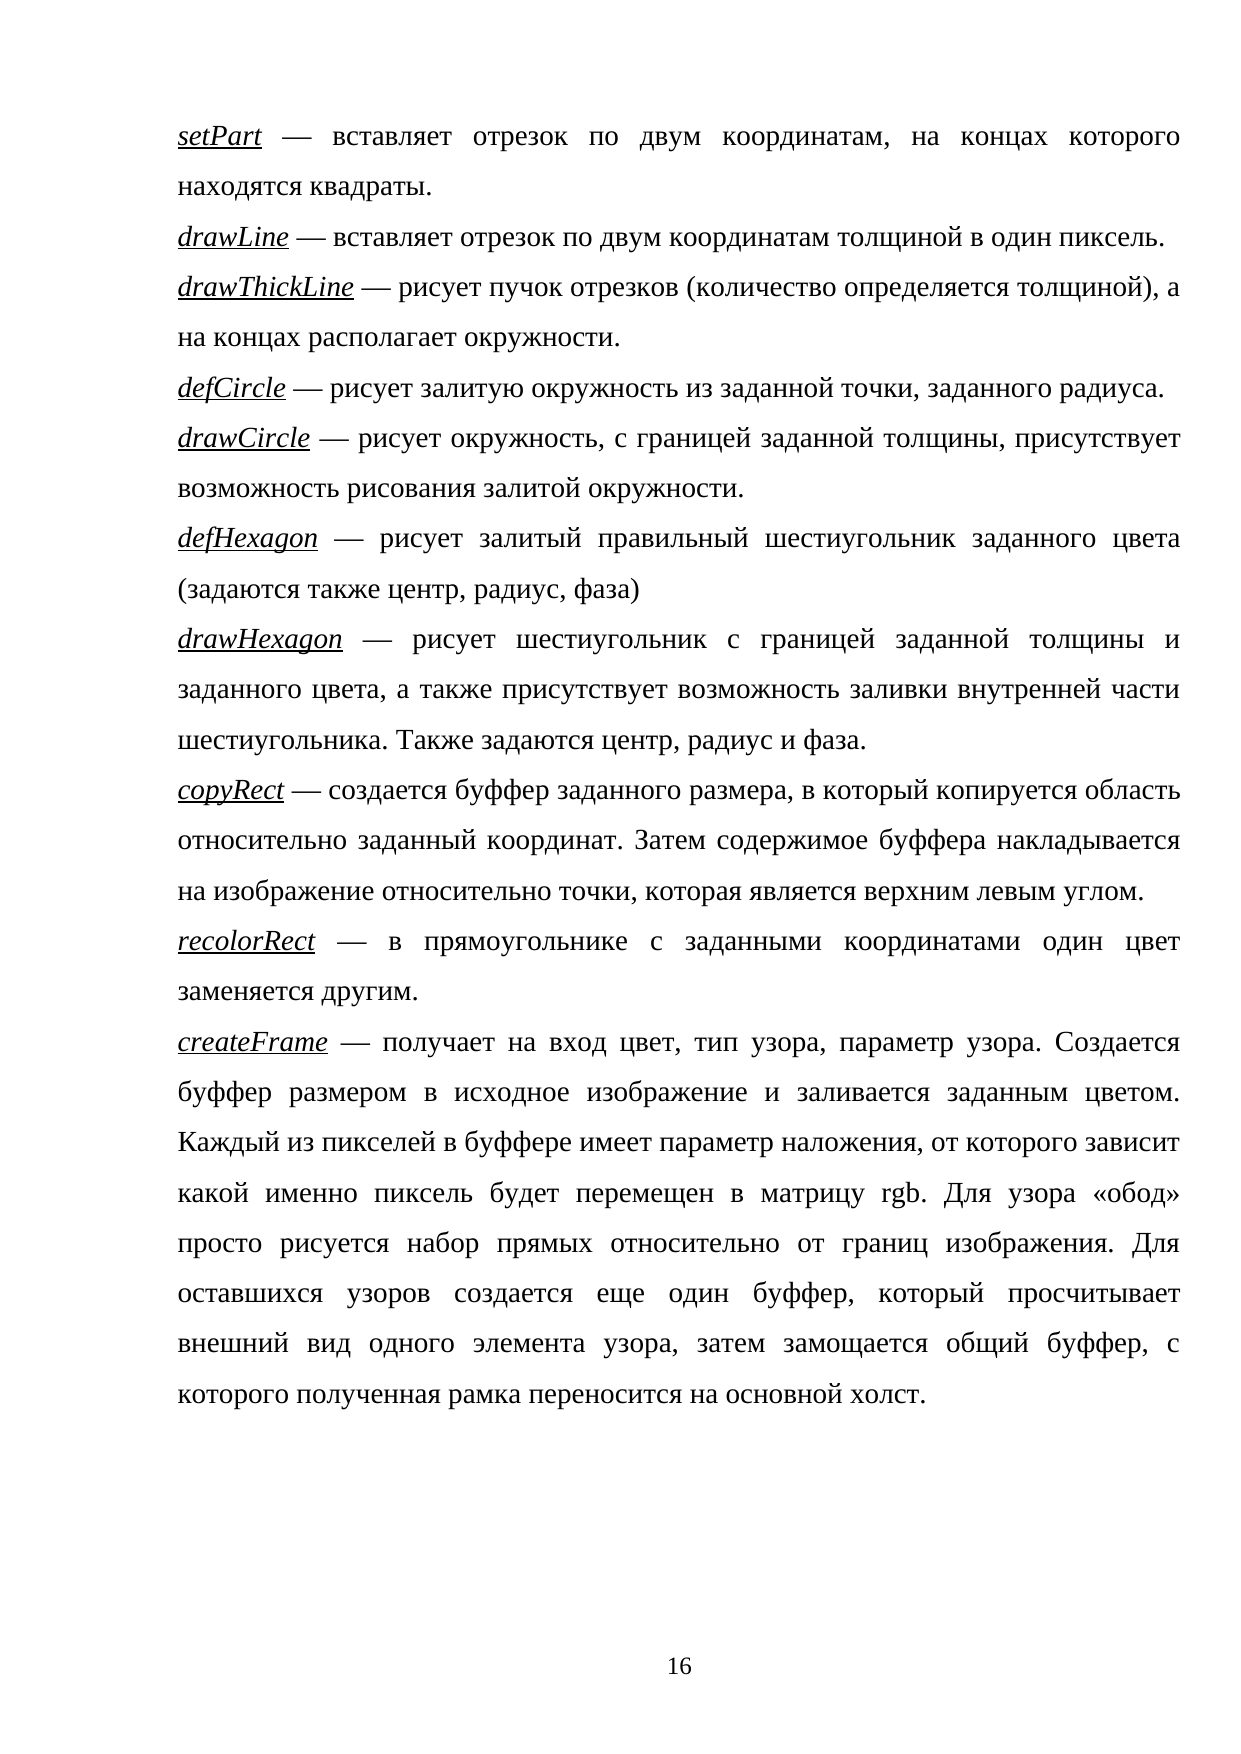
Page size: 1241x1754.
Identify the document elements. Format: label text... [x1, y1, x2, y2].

text copyRect — создается буффер заданного размера, в который копируется область относительно заданный координат. Затем содержимое буффера накладывается на изображение относительно точки, которая является верхним левым углом. [177, 772, 1181, 906]
text setPart — вставляет отрезок по двум координатам, на концах которого находятся квадраты. [177, 118, 1181, 202]
text createFrame — получает на вход цвет, тип узора, параметр узора. Создается буффер размером в исходное изображение и заливается заданным цветом. Каждый из пикселей в буффере имеет параметр наложения, от которого зависит какой именно пиксель будет перемещен в матрицу rgb. Для узора «обод» просто рисуется набор прямых относительно от границ изображения. Для оставшихся узоров создается еще один буффер, который просчитывает внешний вид одного элемента узора, затем замощается общий буффер, с которого полученная рамка переносится на основной холст. [177, 1024, 1181, 1409]
text defCircle — рисует залитую окружность из заданной точки, заданного радиуса. [177, 370, 1181, 403]
text drawCircle — рисует окружность, с границей заданной толщины, присутствует возможность рисования залитой окружности. [177, 420, 1181, 504]
text drawLine — вставляет отрезок по двум координатам толщиной в один пиксель. [177, 219, 1181, 252]
text recolorRect — в прямоугольнике с заданными координатами один цвет заменяется другим. [177, 923, 1181, 1007]
text drawThickLine — рисует пучок отрезков (количество определяется толщиной), а на концах располагает окружности. [177, 269, 1181, 353]
text defHexagon — рисует залитый правильный шестиугольник заданного цвета (задаются также центр, радиус, фаза) [177, 521, 1181, 604]
text drawHexagon — рисует шестиугольник с границей заданной толщины и заданного цвета, а также присутствует возможность заливки внутренней части шестиугольника. Также задаются центр, радиус и фаза. [177, 621, 1181, 755]
